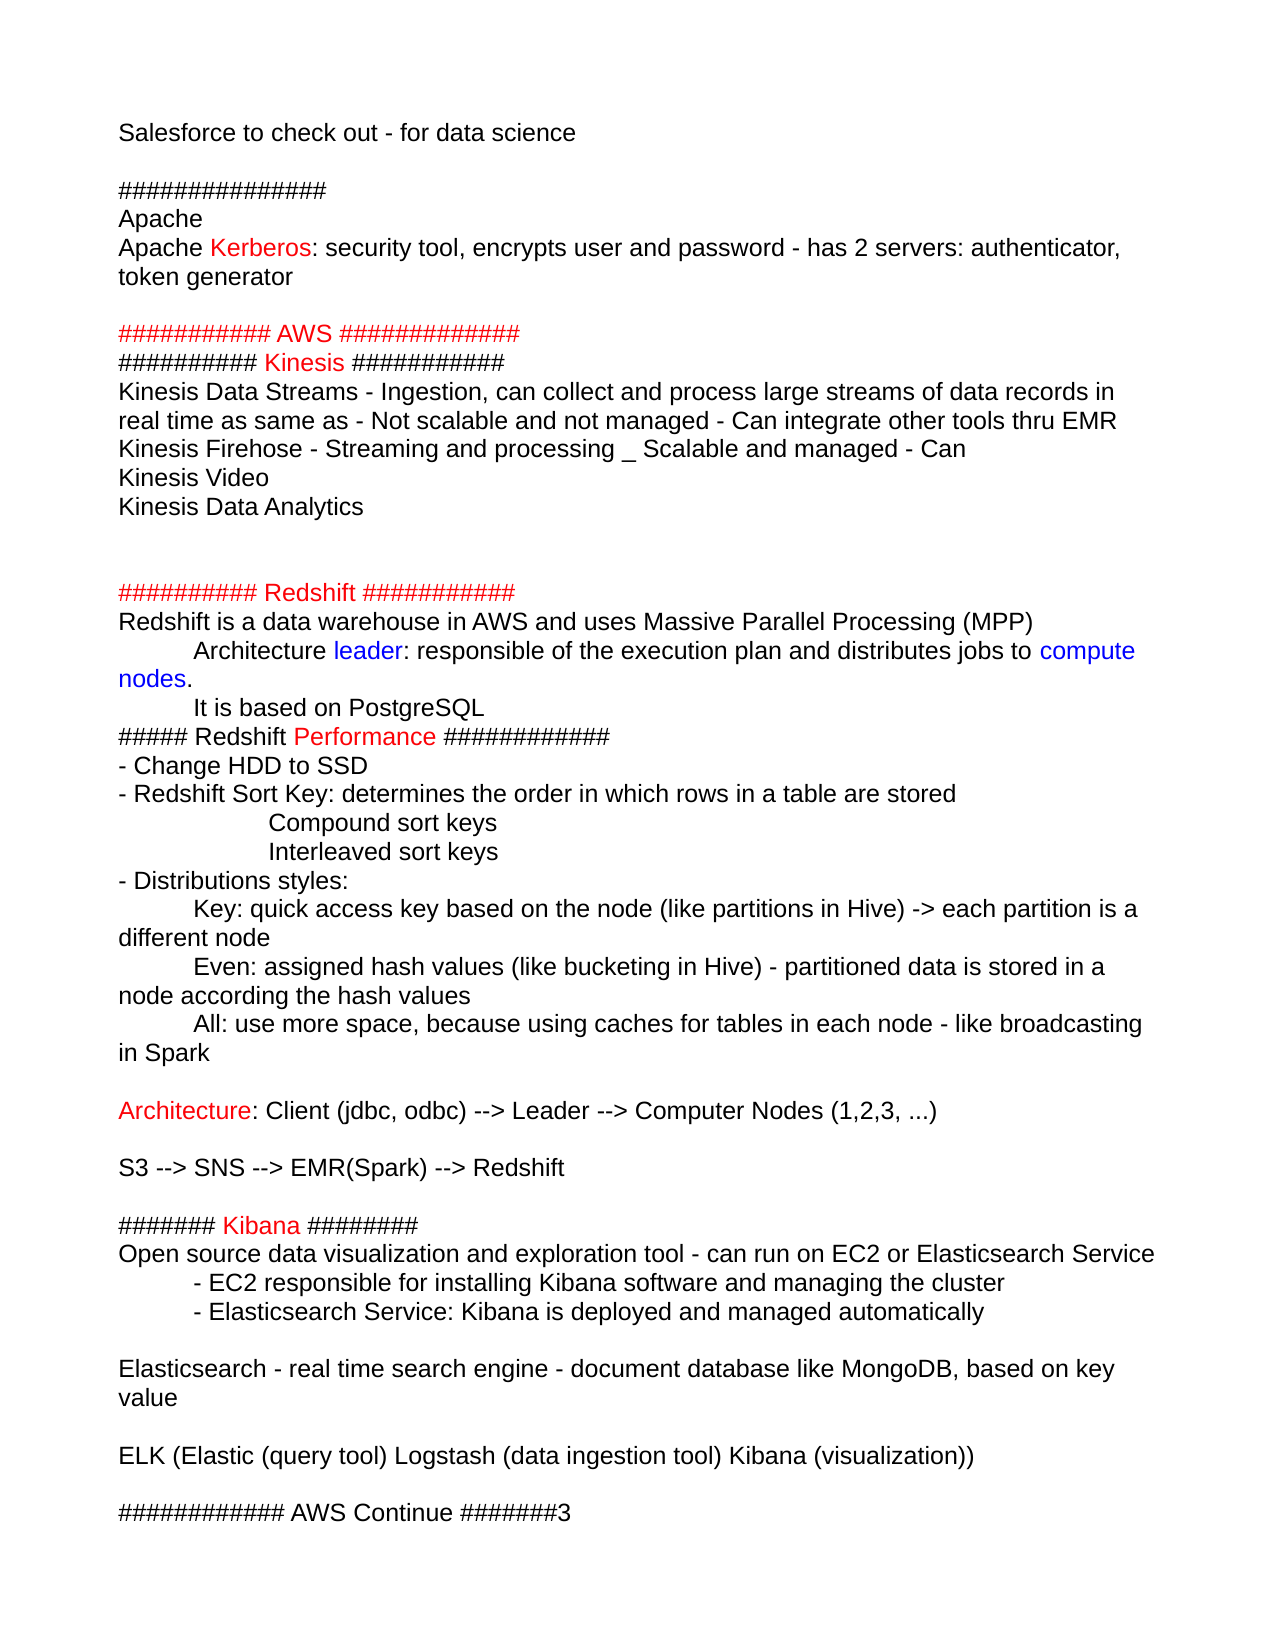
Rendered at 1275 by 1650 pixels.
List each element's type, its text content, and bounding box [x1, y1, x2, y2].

text Even: assigned hash values (like bucketing in Hive) - partitioned data is stored in a node according the hash values [118, 952, 1157, 1009]
text Kinesis Data Analytics [118, 492, 1157, 521]
text - EC2 responsible for installing Kibana software and managing the cluster [118, 1268, 1157, 1297]
text ############### [118, 176, 1157, 204]
text Open source data visualization and exploration tool - can run on EC2 or Elasticsearch Service [118, 1239, 1157, 1268]
text Kinesis Firehose - Streaming and processing _ Scalable and managed - Can [118, 434, 1157, 463]
text All: use more space, because using caches for tables in each node - like broadcasting in Spark [118, 1009, 1157, 1067]
text Interleaved sort keys [118, 837, 1157, 866]
text Kinesis Data Streams - Ingestion, can collect and process large streams of data records in real time as same as - Not scalable and not managed - Can integrate other tools thru EMR [118, 377, 1157, 434]
text - Change HDD to SSD [118, 751, 1157, 779]
text Compound sort keys [118, 808, 1157, 837]
text - Redshift Sort Key: determines the order in which rows in a table are stored [118, 779, 1157, 808]
text ELK (Elastic (query tool) Logstash (data ingestion tool) Kibana (visualization)) [118, 1441, 1157, 1469]
text ####### Kibana ######## [118, 1211, 1157, 1239]
text Key: quick access key based on the node (like partitions in Hive) -> each partition is a different node [118, 894, 1157, 952]
text Apache [118, 204, 1157, 233]
text - Distributions styles: [118, 866, 1157, 894]
text Elasticsearch - real time search engine - document database like MongoDB, based on key value [118, 1354, 1157, 1412]
text ############ AWS Continue #######3 [118, 1498, 1157, 1527]
text ########## Redshift ########### [118, 578, 1157, 607]
text ##### Redshift Performance ############ [118, 722, 1157, 751]
text ########## Kinesis ########### [118, 348, 1157, 377]
text Kinesis Video [118, 463, 1157, 492]
text Architecture: Client (jdbc, odbc) --> Leader --> Computer Nodes (1,2,3, ...) [118, 1096, 1157, 1124]
text - Elasticsearch Service: Kibana is deployed and managed automatically [118, 1297, 1157, 1326]
text It is based on PostgreSQL [118, 693, 1157, 722]
text Redshift is a data warehouse in AWS and uses Massive Parallel Processing (MPP) [118, 607, 1157, 636]
text S3 --> SNS --> EMR(Spark) --> Redshift [118, 1153, 1157, 1182]
text Apache Kerberos: security tool, encrypts user and password - has 2 servers: authenticator, token generator [118, 233, 1157, 291]
text ########### AWS ############# [118, 319, 1157, 348]
text Architecture leader: responsible of the execution plan and distributes jobs to compute nodes. [118, 636, 1157, 693]
text Salesforce to check out - for data science [118, 118, 1157, 147]
